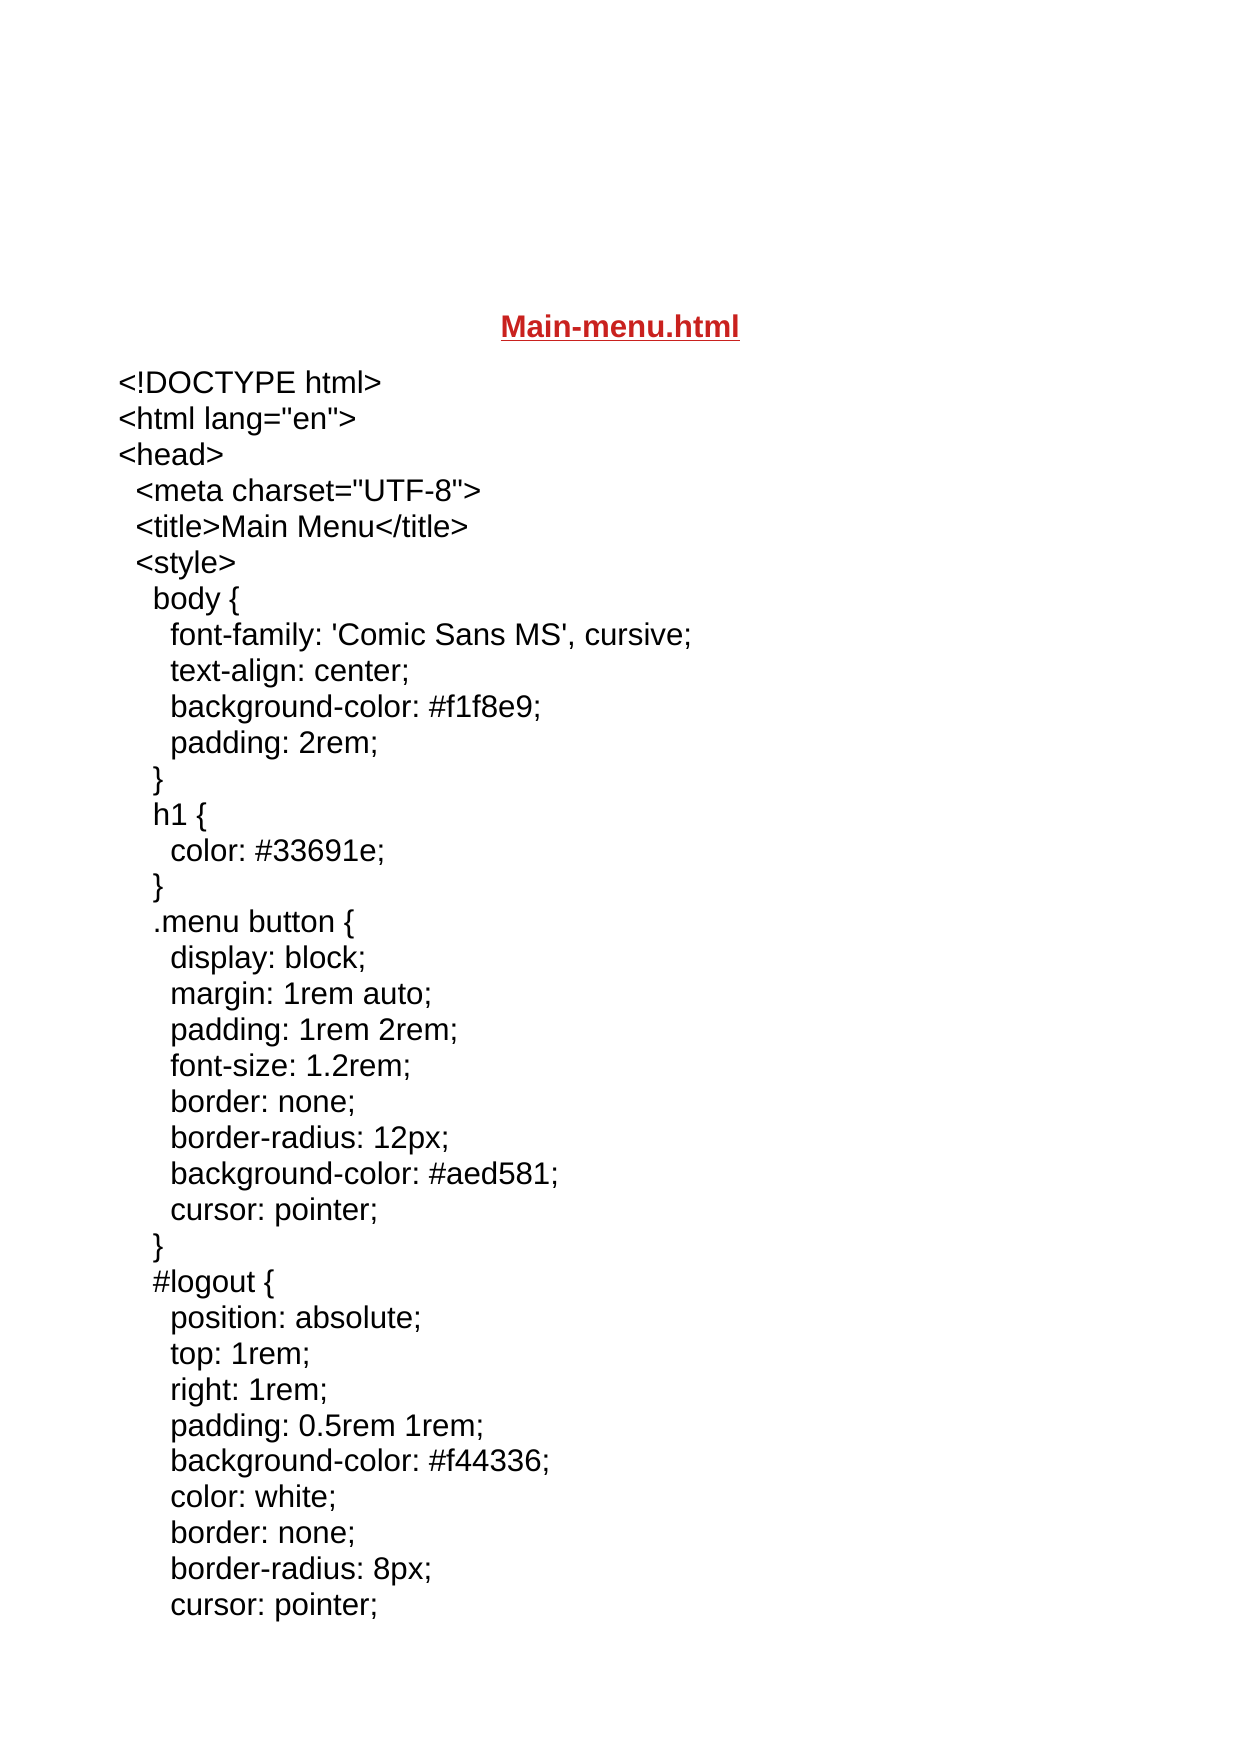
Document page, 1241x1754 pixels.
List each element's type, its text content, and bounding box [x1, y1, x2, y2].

text border: none; [118, 1514, 1122, 1550]
text .menu button { [118, 903, 1122, 939]
text position: absolute; [118, 1299, 1122, 1335]
text } [118, 867, 1122, 903]
text padding: 0.5rem 1rem; [118, 1407, 1122, 1442]
text text-align: center; [118, 652, 1122, 688]
text <meta charset="UTF-8"> [118, 472, 1122, 508]
text background-color: #aed581; [118, 1155, 1122, 1191]
text cursor: pointer; [118, 1191, 1122, 1227]
text top: 1rem; [118, 1335, 1122, 1371]
text color: #33691e; [118, 832, 1122, 867]
text <html lang="en"> [118, 400, 1122, 436]
text background-color: #f1f8e9; [118, 688, 1122, 724]
text padding: 2rem; [118, 724, 1122, 760]
text } [118, 1227, 1122, 1263]
text cursor: pointer; [118, 1586, 1122, 1622]
text #logout { [118, 1263, 1122, 1299]
text color: white; [118, 1478, 1122, 1514]
text body { [118, 580, 1122, 616]
text <style> [118, 544, 1122, 580]
text <!DOCTYPE html> [118, 364, 1122, 400]
text right: 1rem; [118, 1371, 1122, 1407]
text font-size: 1.2rem; [118, 1047, 1122, 1083]
text margin: 1rem auto; [118, 975, 1122, 1011]
text border: none; [118, 1083, 1122, 1119]
text <head> [118, 436, 1122, 472]
text } [118, 760, 1122, 796]
text font-family: 'Comic Sans MS', cursive; [118, 616, 1122, 652]
text padding: 1rem 2rem; [118, 1011, 1122, 1047]
text background-color: #f44336; [118, 1442, 1122, 1478]
text border-radius: 12px; [118, 1119, 1122, 1155]
text border-radius: 8px; [118, 1550, 1122, 1586]
text <title>Main Menu</title> [118, 508, 1122, 544]
text Main-menu.html [118, 308, 1122, 344]
text h1 { [118, 796, 1122, 832]
text display: block; [118, 939, 1122, 975]
